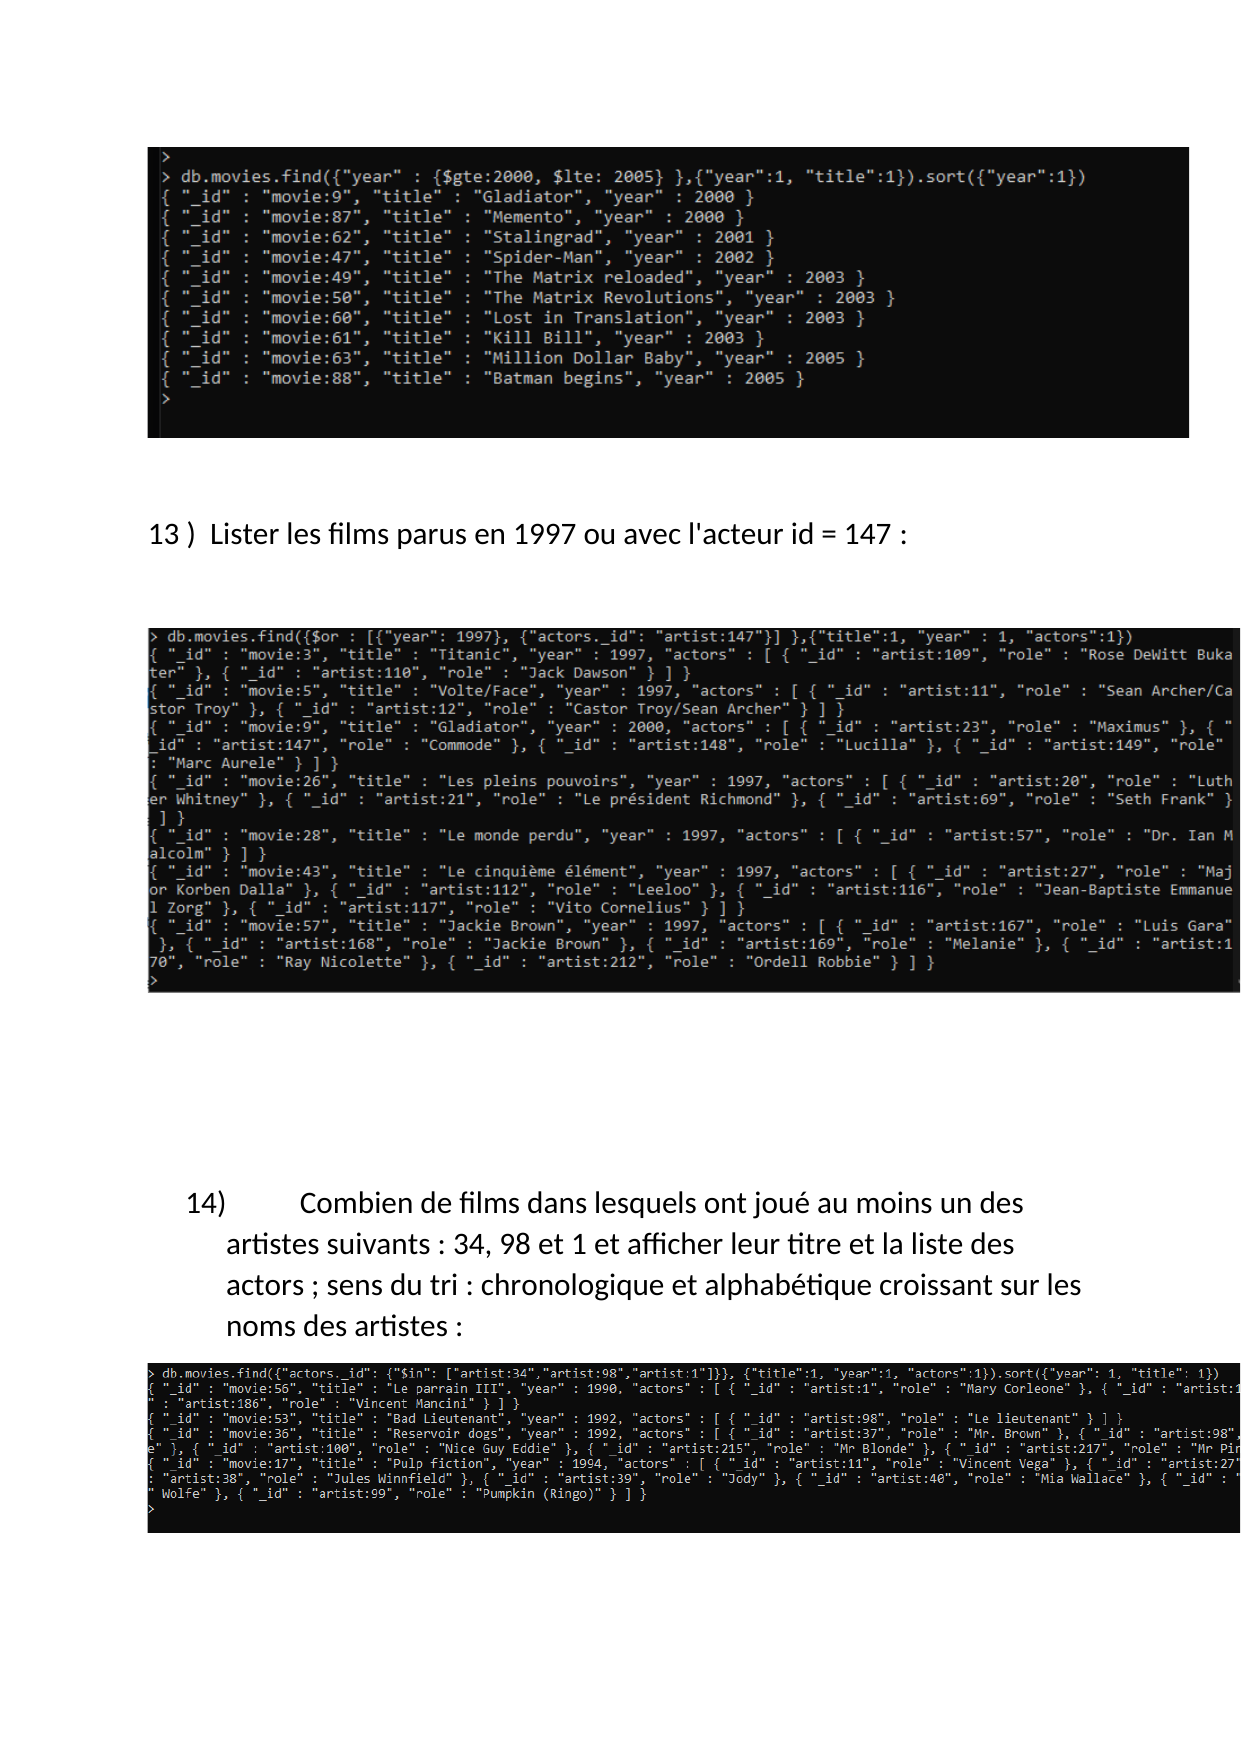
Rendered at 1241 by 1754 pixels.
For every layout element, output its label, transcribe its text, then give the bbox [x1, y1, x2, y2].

list Combien de films dans lesquels ont joué au moins un des artistes suivants : 34, 98 et 1 et afficher leur titre et la liste des actors ; sens du tri : chronologique et alphabétique croissant sur les noms des artistes : [185, 1183, 1093, 1344]
text 13 ) Lister les films parus en 1997 ou avec l'acteur id = 147 : [148, 514, 1093, 552]
